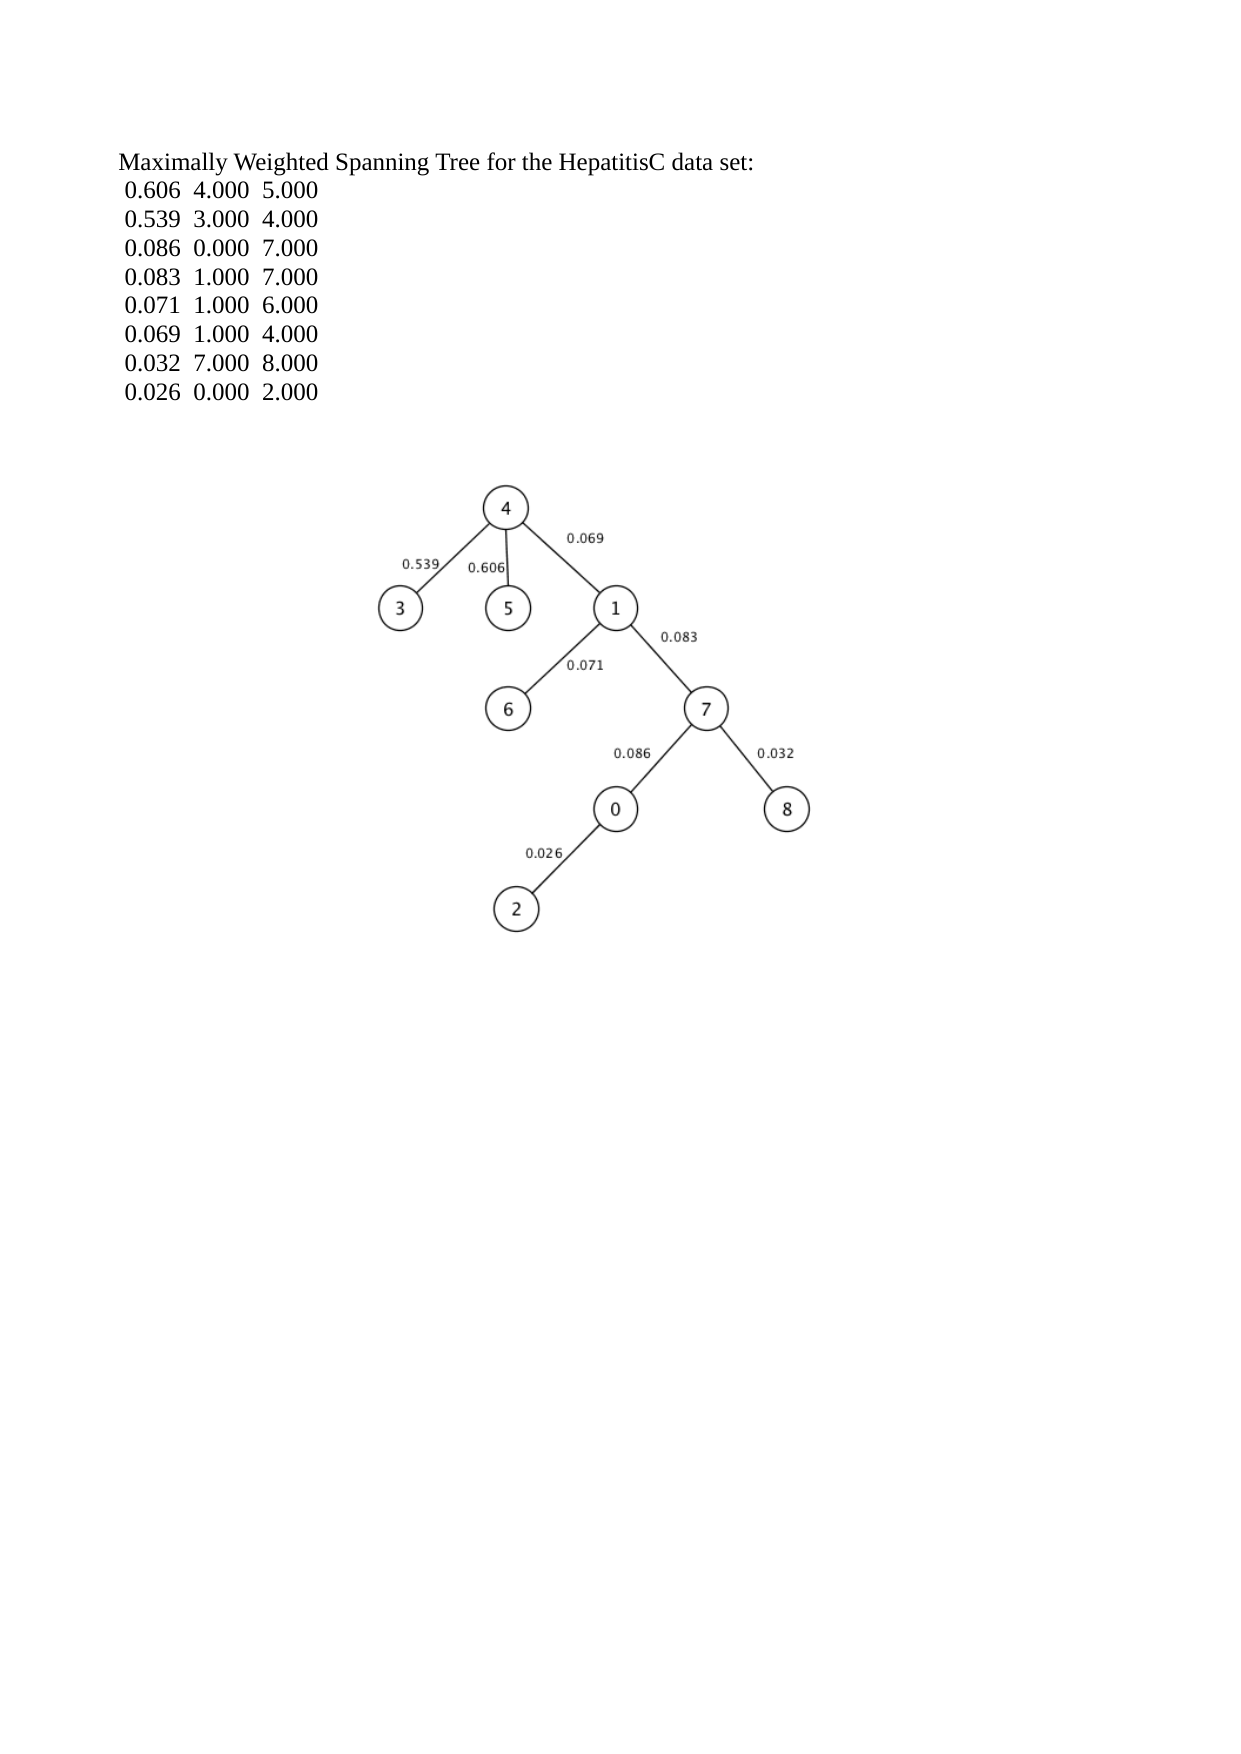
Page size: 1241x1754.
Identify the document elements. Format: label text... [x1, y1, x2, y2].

text 0.032 7.000 8.000 [118, 348, 1122, 377]
text 0.086 0.000 7.000 [118, 233, 1122, 262]
text 0.539 3.000 4.000 [118, 204, 1122, 233]
text 0.069 1.000 4.000 [118, 319, 1122, 348]
picture [369, 476, 871, 952]
text Maximally Weighted Spanning Tree for the HepatitisC data set: [118, 147, 1122, 176]
text 0.083 1.000 7.000 [118, 262, 1122, 291]
text 0.071 1.000 6.000 [118, 291, 1122, 319]
text 0.606 4.000 5.000 [118, 176, 1122, 204]
text 0.026 0.000 2.000 [118, 377, 1122, 406]
